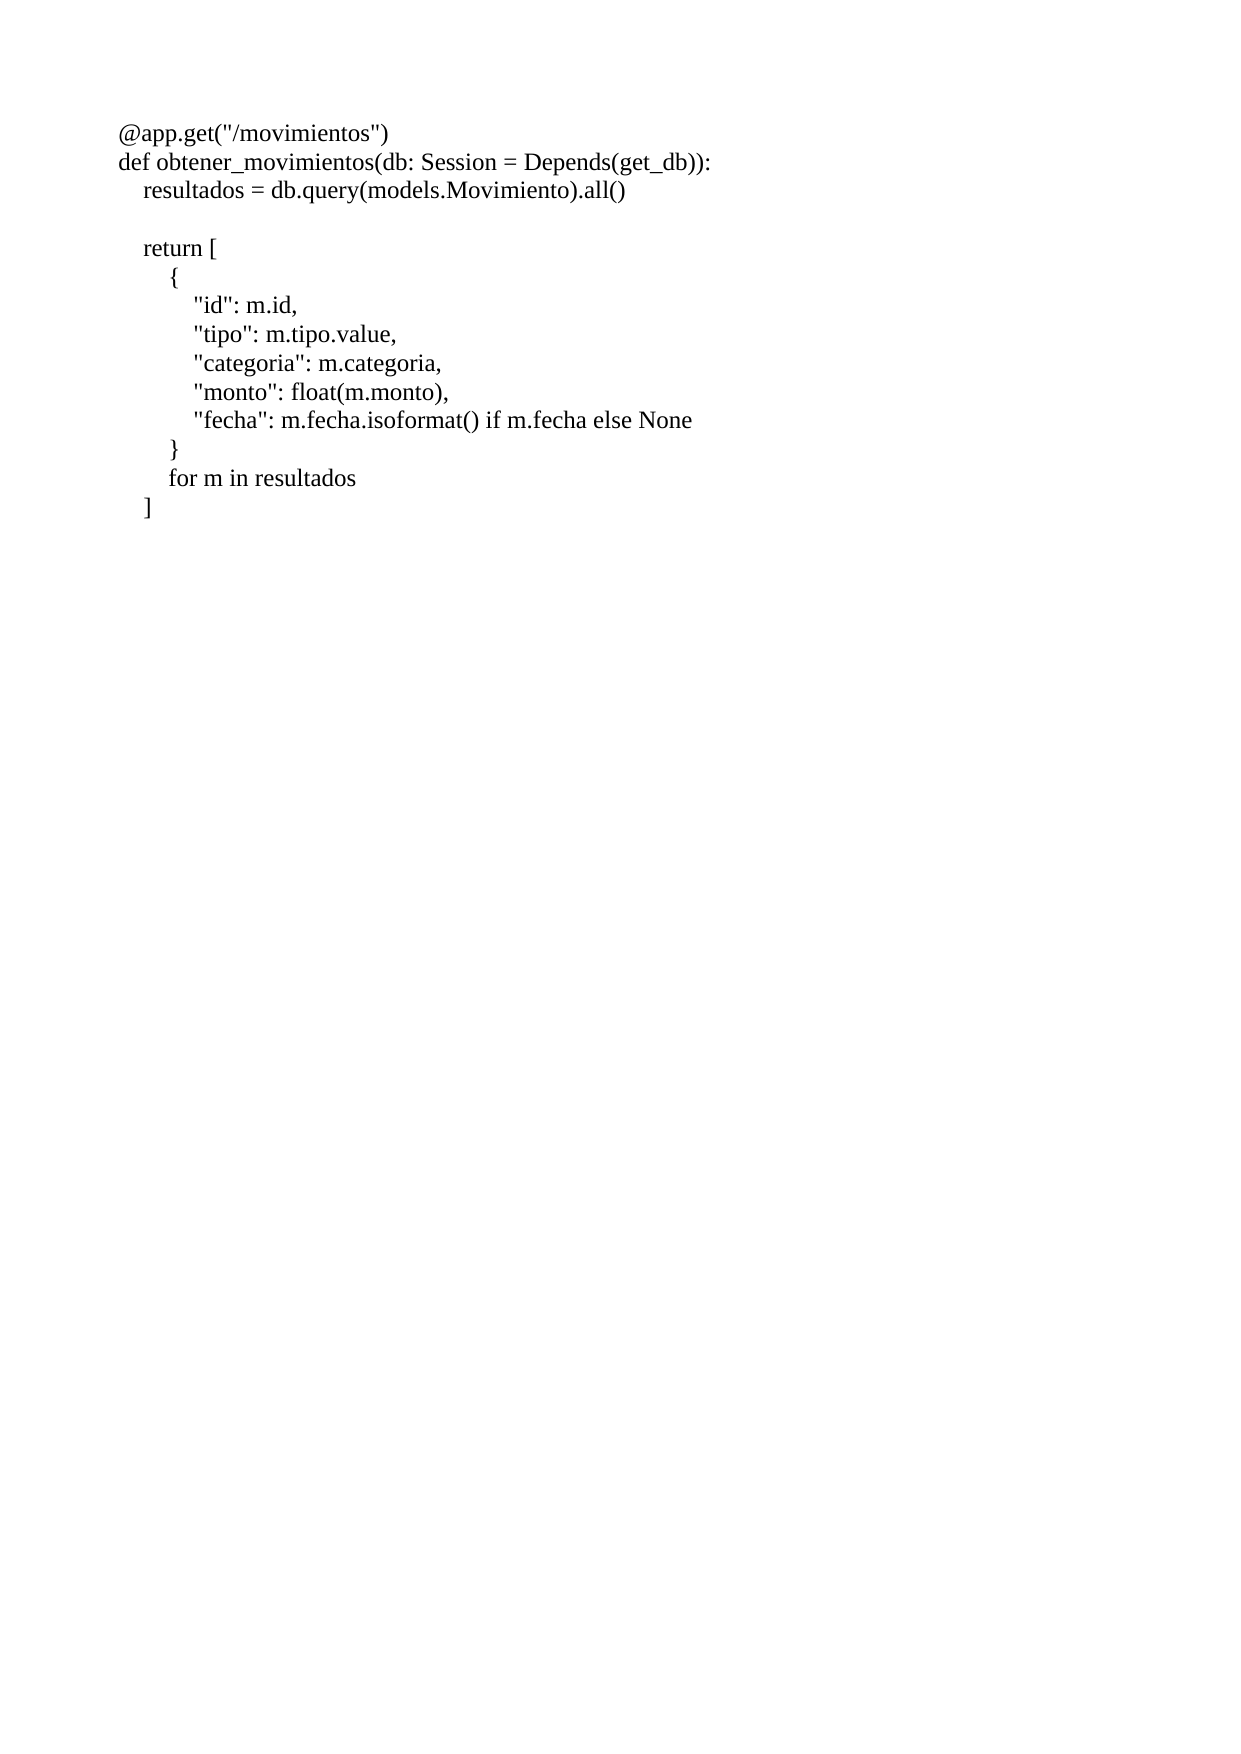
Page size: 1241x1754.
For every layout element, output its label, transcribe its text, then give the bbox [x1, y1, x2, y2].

text "tipo": m.tipo.value, [118, 319, 1122, 348]
text resultados = db.query(models.Movimiento).all() [118, 176, 1122, 204]
text "categoria": m.categoria, [118, 348, 1122, 377]
text "fecha": m.fecha.isoformat() if m.fecha else None [118, 406, 1122, 434]
text "id": m.id, [118, 291, 1122, 319]
text return [ [118, 233, 1122, 262]
text { [118, 262, 1122, 291]
text ] [118, 492, 1122, 521]
text @app.get("/movimientos") [118, 118, 1122, 147]
text } [118, 434, 1122, 463]
text def obtener_movimientos(db: Session = Depends(get_db)): [118, 147, 1122, 176]
text for m in resultados [118, 463, 1122, 492]
text "monto": float(m.monto), [118, 377, 1122, 406]
